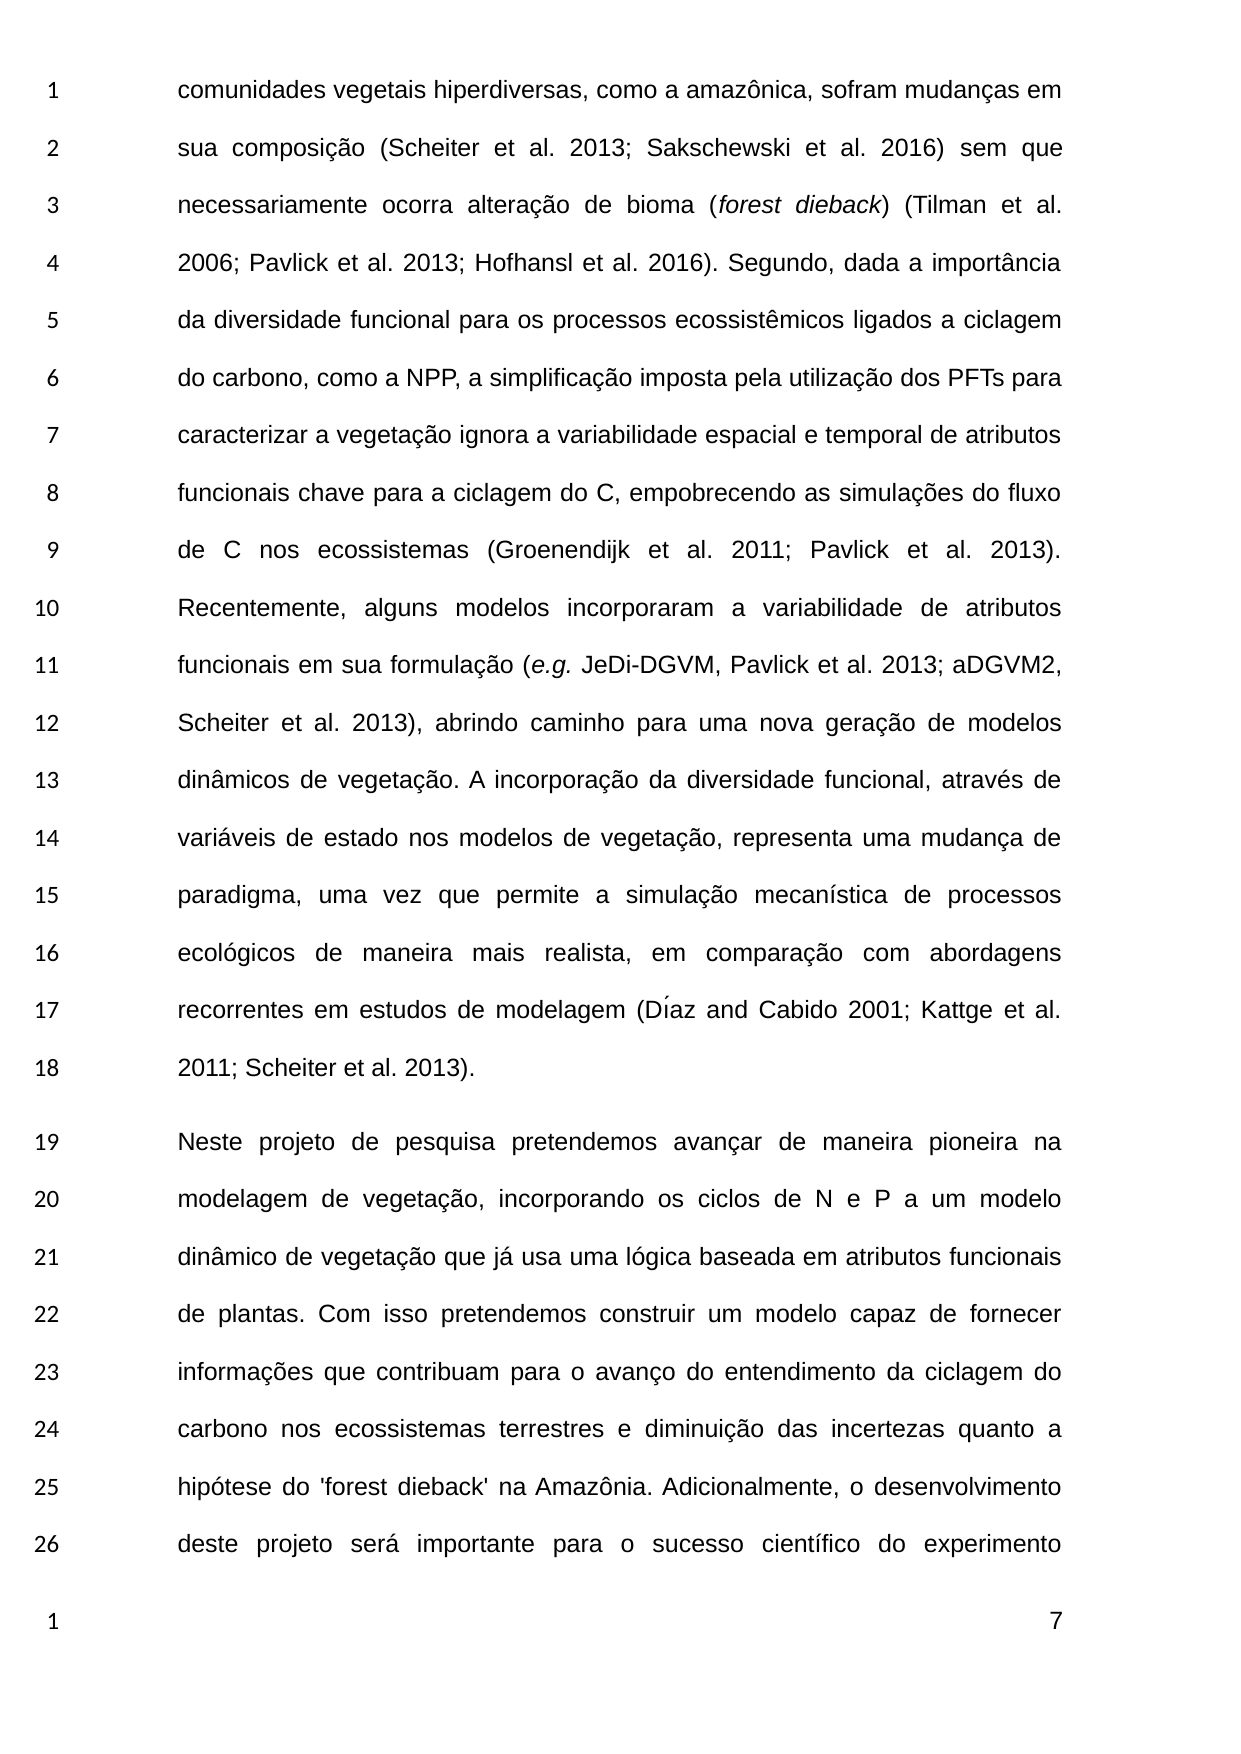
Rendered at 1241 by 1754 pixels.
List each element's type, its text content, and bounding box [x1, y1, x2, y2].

text comunidades vegetais hiperdiversas, como a amazônica, sofram mudanças em sua composição (Scheiter et al. 2013; Sakschewski et al. 2016)⁠ sem que necessariamente ocorra alteração de bioma (forest dieback) (Tilman et al. 2006; Pavlick et al. 2013; Hofhansl et al. 2016). Segundo, dada a importância da diversidade funcional para os processos ecossistêmicos ligados a ciclagem do carbono, como a NPP, a simplificação imposta pela utilização dos PFTs para caracterizar a vegetação ignora a variabilidade espacial e temporal de atributos funcionais chave para a ciclagem do C, empobrecendo as simulações do fluxo de C nos ecossistemas (Groenendijk et al. 2011; Pavlick et al. 2013). Recentemente, alguns modelos incorporaram a variabilidade de atributos funcionais em sua formulação (e.g. JeDi-DGVM, Pavlick et al. 2013; aDGVM2, Scheiter et al. 2013), abrindo caminho para uma nova geração de modelos dinâmicos de vegetação. A incorporação da diversidade funcional, através de variáveis de estado nos modelos de vegetação, representa uma mudança de paradigma, uma vez que permite a simulação mecanística de processos ecológicos de maneira mais realista, em comparação com abordagens recorrentes em estudos de modelagem (Dı́az and Cabido 2001; Kattge et al. 2011; Scheiter et al. 2013). [177, 75, 1063, 1081]
text Neste projeto de pesquisa pretendemos avançar de maneira pioneira na modelagem de vegetação, incorporando os ciclos de N e P a um modelo dinâmico de vegetação que já usa uma lógica baseada em atributos funcionais de plantas. Com isso pretendemos construir um modelo capaz de fornecer informações que contribuam para o avanço do entendimento da ciclagem do carbono nos ecossistemas terrestres e diminuição das incertezas quanto a hipótese do 'forest dieback' na Amazônia. Adicionalmente, o desenvolvimento deste projeto será importante para o sucesso científico do experimento [177, 1127, 1063, 1558]
